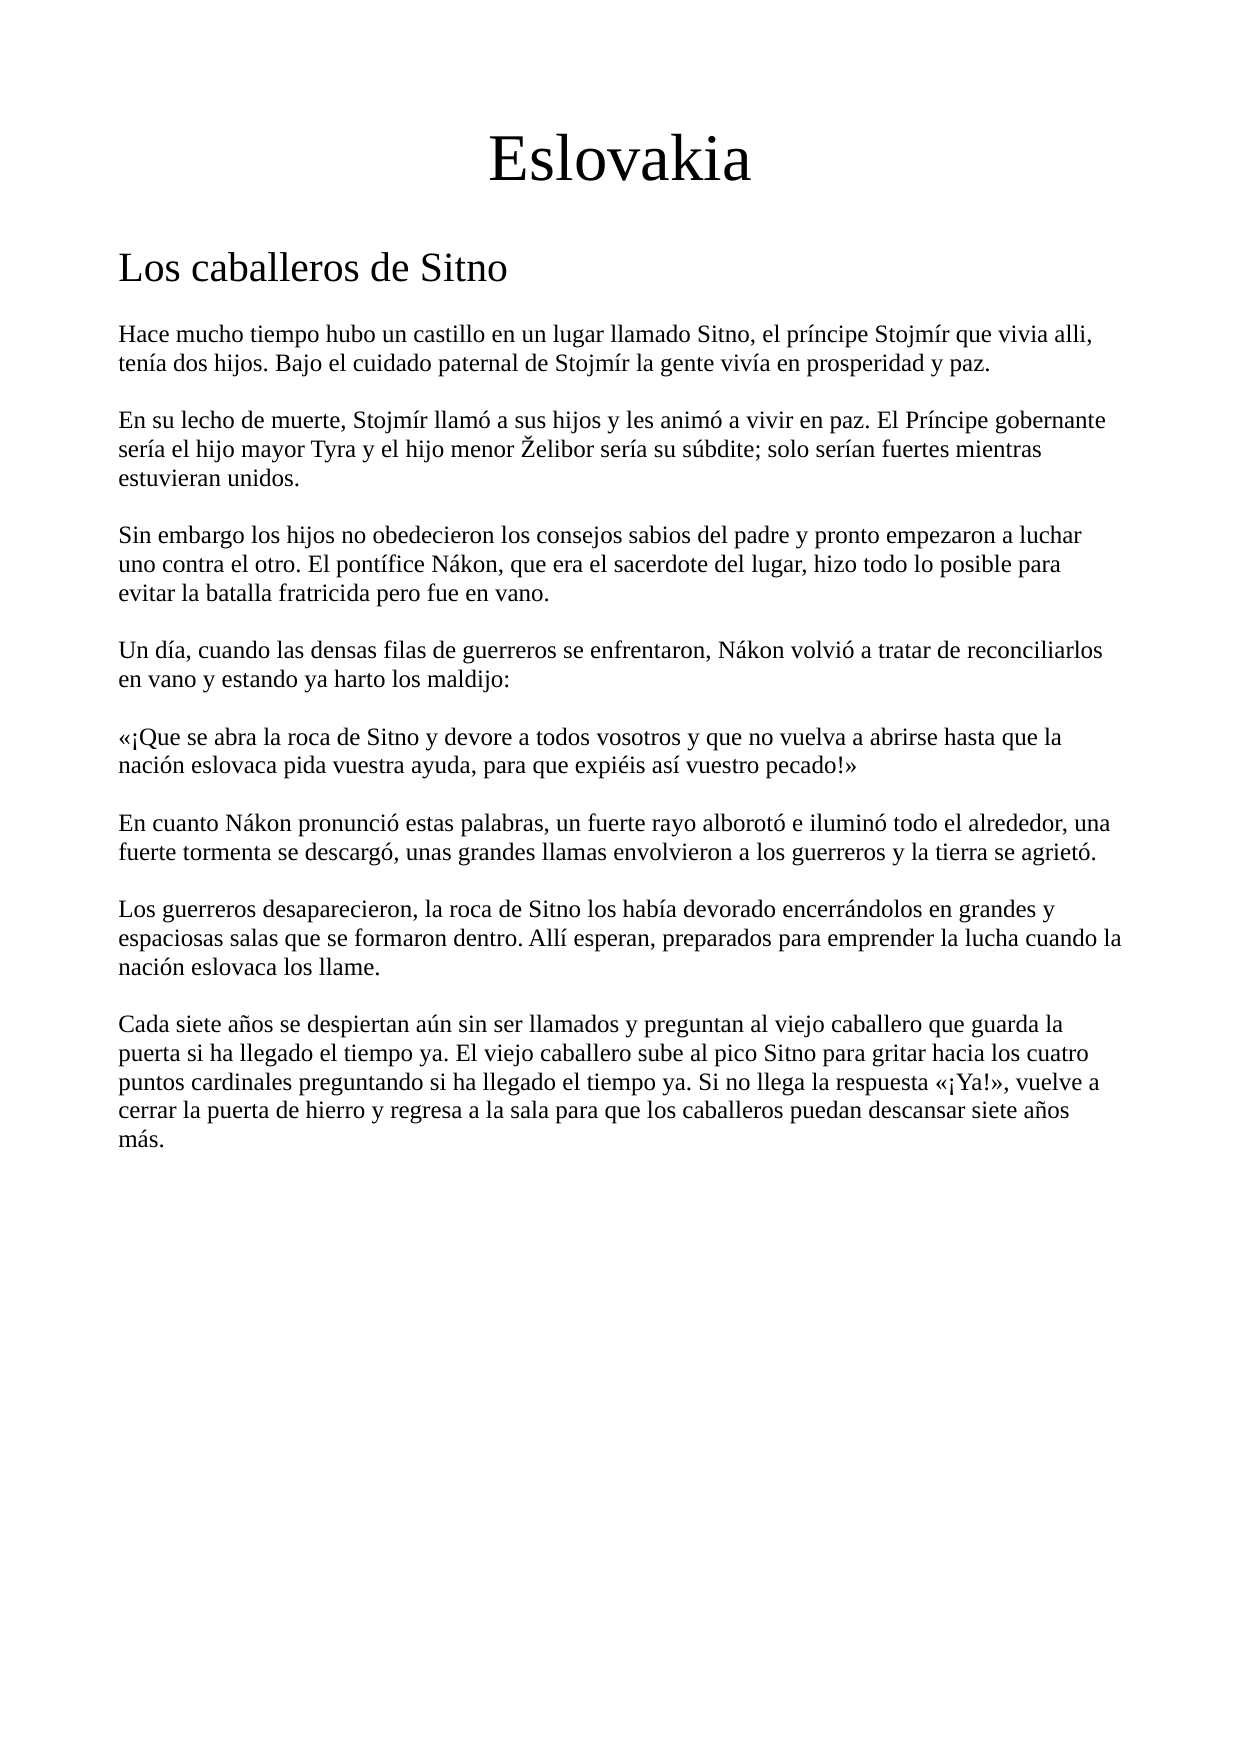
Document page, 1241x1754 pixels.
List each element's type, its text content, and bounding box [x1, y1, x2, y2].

text Eslovakia [118, 118, 1122, 195]
text «¡Que se abra la roca de Sitno y devore a todos vosotros y que no vuelva a abrirse hasta que la nación eslovaca pida vuestra ayuda, para que expiéis así vuestro pecado!» [118, 722, 1122, 779]
text Los guerreros desaparecieron, la roca de Sitno los había devorado encerrándolos en grandes y espaciosas salas que se formaron dentro. Allí esperan, preparados para emprender la lucha cuando la nación eslovaca los llame. [118, 894, 1122, 981]
text Los caballeros de Sitno [118, 243, 1122, 291]
text Un día, cuando las densas filas de guerreros se enfrentaron, Nákon volvió a tratar de reconciliarlos en vano y estando ya harto los maldijo: [118, 636, 1122, 693]
text Cada siete años se despiertan aún sin ser llamados y preguntan al viejo caballero que guarda la puerta si ha llegado el tiempo ya. El viejo caballero sube al pico Sitno para gritar hacia los cuatro puntos cardinales preguntando si ha llegado el tiempo ya. Si no llega la respuesta «¡Ya!», vuelve a cerrar la puerta de hierro y regresa a la sala para que los caballeros puedan descansar siete años más. [118, 1009, 1122, 1153]
text Hace mucho tiempo hubo un castillo en un lugar llamado Sitno, el príncipe Stojmír que vivia alli, tenía dos hijos. Bajo el cuidado paternal de Stojmír la gente vivía en prosperidad y paz. [118, 319, 1122, 377]
text Sin embargo los hijos no obedecieron los consejos sabios del padre y pronto empezaron a luchar uno contra el otro. El pontífice Nákon, que era el sacerdote del lugar, hizo todo lo posible para evitar la batalla fratricida pero fue en vano. [118, 521, 1122, 607]
text En su lecho de muerte, Stojmír llamó a sus hijos y les animó a vivir en paz. El Príncipe gobernante sería el hijo mayor Tyra y el hijo menor Želibor sería su súbdite; solo serían fuertes mientras estuvieran unidos. [118, 406, 1122, 492]
text En cuanto Nákon pronunció estas palabras, un fuerte rayo alborotó e iluminó todo el alrededor, una fuerte tormenta se descargó, unas grandes llamas envolvieron a los guerreros y la tierra se agrietó. [118, 808, 1122, 866]
